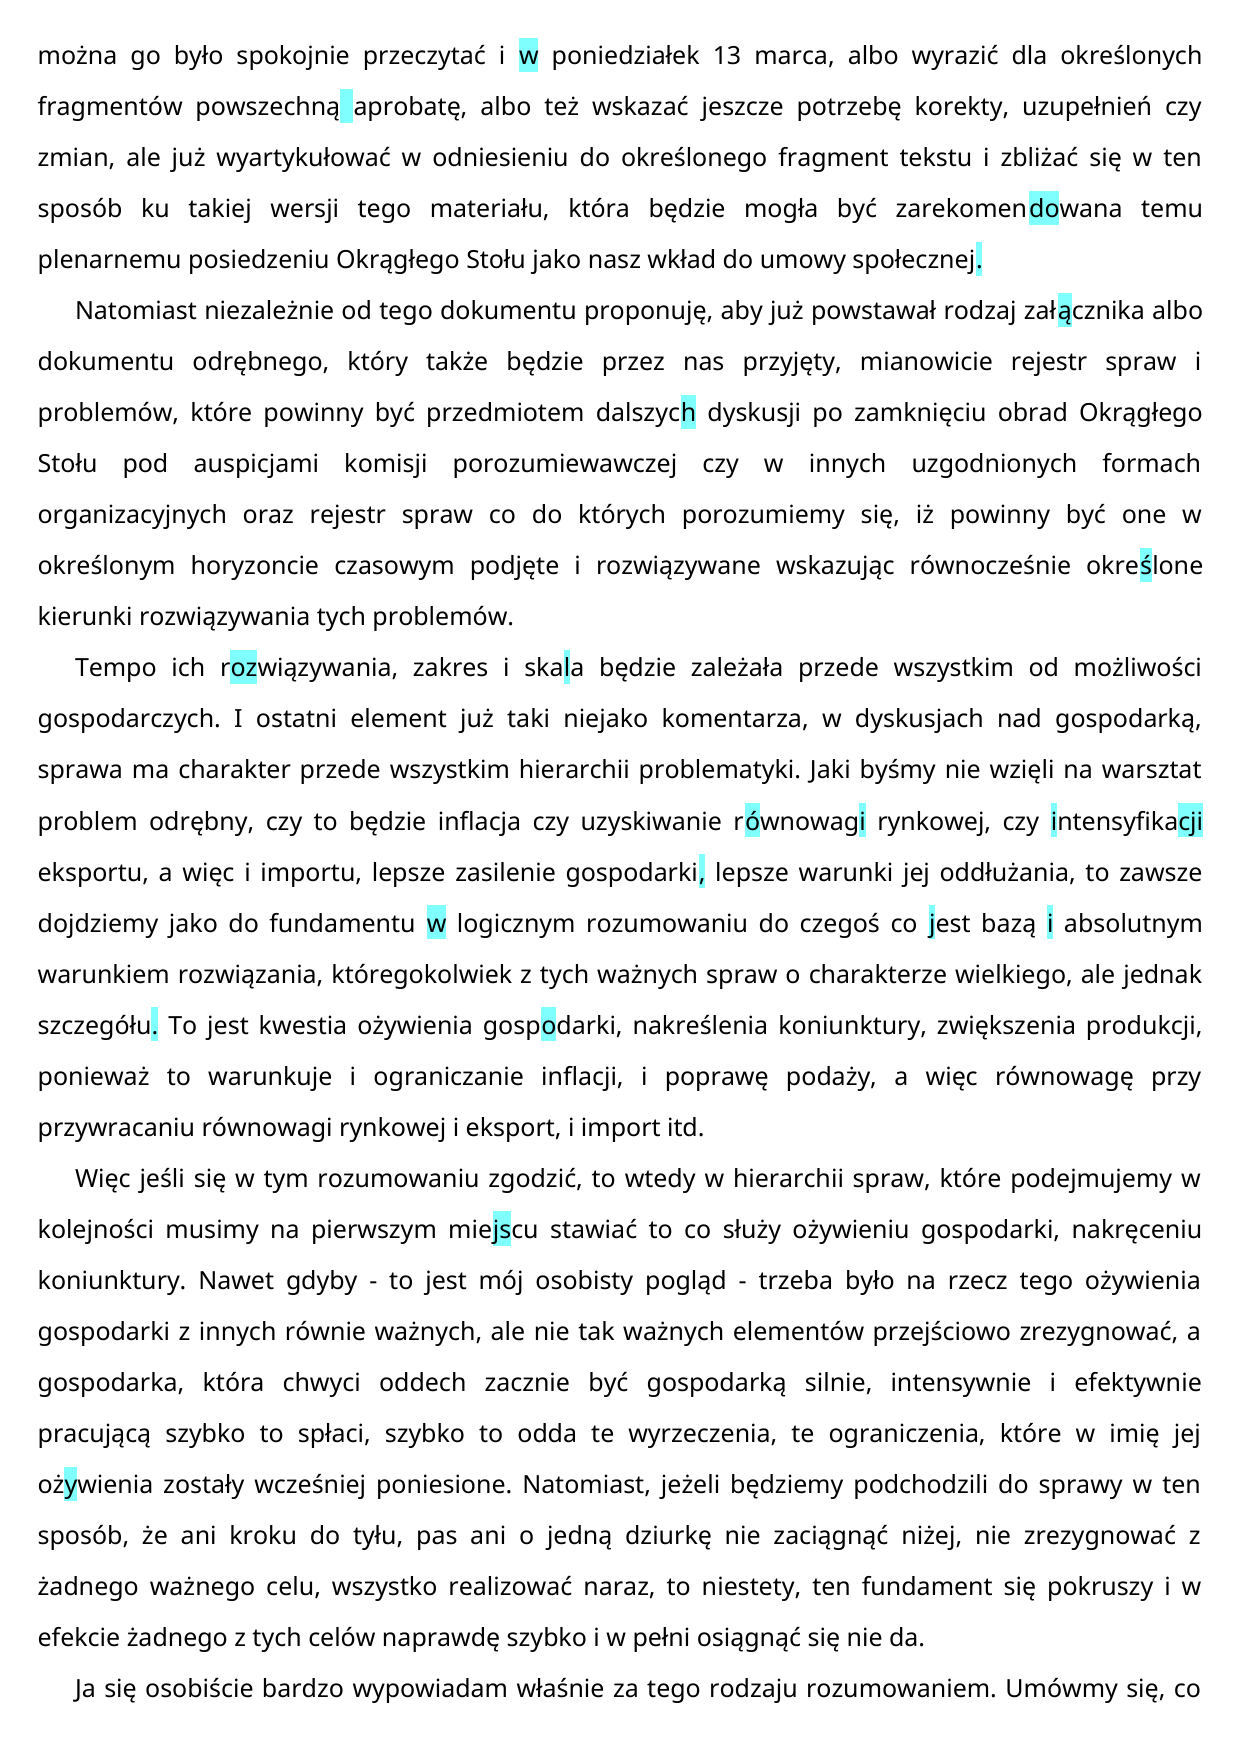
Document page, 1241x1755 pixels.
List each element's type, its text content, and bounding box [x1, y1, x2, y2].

text Tempo ich rozwiązywania, zakres i skala będzie zależała przede wszystkim od możliwości gospodarczych. I ostatni element już taki niejako komentarza, w dyskusjach nad gospodarką, sprawa ma charakter przede wszystkim hierarchii problematyki. Jaki byśmy nie wzięli na warsztat problem odrębny, czy to będzie inflacja czy uzyskiwanie równowagi rynkowej, czy intensyfikacji eksportu, a więc i importu, lepsze zasilenie gospodarki, lepsze warunki jej oddłużania, to zawsze dojdziemy jako do fundamentu w logicznym rozumowaniu do czegoś co jest bazą i absolutnym warunkiem rozwiązania, któregokolwiek z tych ważnych spraw o charakterze wielkiego, ale jednak szczegółu. To jest kwestia ożywienia gospodarki, nakreślenia koniunktury, zwiększenia produkcji, ponieważ to warunkuje i ograniczanie inflacji, i poprawę podaży, a więc równowagę przy przywracaniu równowagi rynkowej i eksport, i import itd. [37, 650, 1203, 1143]
text Więc jeśli się w tym rozumowaniu zgodzić, to wtedy w hierarchii spraw, które podejmujemy w kolejności musimy na pierwszym miejscu stawiać to co służy ożywieniu gospodarki, nakręceniu koniunktury. Nawet gdyby - to jest mój osobisty pogląd - trzeba było na rzecz tego ożywienia gospodarki z innych równie ważnych, ale nie tak ważnych elementów przejściowo zrezygnować, a gospodarka, która chwyci oddech zacznie być gospodarką silnie, intensywnie i efektywnie pracującą szybko to spłaci, szybko to odda te wyrzeczenia, te ograniczenia, które w imię jej ożywienia zostały wcześniej poniesione. Natomiast, jeżeli będziemy podchodzili do sprawy w ten sposób, że ani kroku do tyłu, pas ani o jedną dziurkę nie zaciągnąć niżej, nie zrezygnować z żadnego ważnego celu, wszystko realizować naraz, to niestety, ten fundament się pokruszy i w efekcie żadnego z tych celów naprawdę szybko i w pełni osiągnąć się nie da. [37, 1160, 1203, 1654]
text można go było spokojnie przeczytać i w poniedziałek 13 marca, albo wyrazić dla określonych fragmentów powszechną aprobatę, albo też wskazać jeszcze potrzebę korekty, uzupełnień czy zmian, ale już wyartykułować w odniesieniu do określonego fragment tekstu i zbliżać się w ten sposób ku takiej wersji tego materiału, która będzie mogła być zarekomendowana temu plenarnemu posiedzeniu Okrągłego Stołu jako nasz wkład do umowy społecznej. [37, 37, 1203, 276]
text Natomiast niezależnie od tego dokumentu proponuję, aby już powstawał rodzaj załącznika albo dokumentu odrębnego, który także będzie przez nas przyjęty, mianowicie rejestr spraw i problemów, które powinny być przedmiotem dalszych dyskusji po zamknięciu obrad Okrągłego Stołu pod auspicjami komisji porozumiewawczej czy w innych uzgodnionych formach organizacyjnych oraz rejestr spraw co do których porozumiemy się, iż powinny być one w określonym horyzoncie czasowym podjęte i rozwiązywane wskazując równocześnie określone kierunki rozwiązywania tych problemów. [37, 293, 1203, 633]
text Ja się osobiście bardzo wypowiadam właśnie za tego rodzaju rozumowaniem. Umówmy się, co [37, 1671, 1203, 1705]
